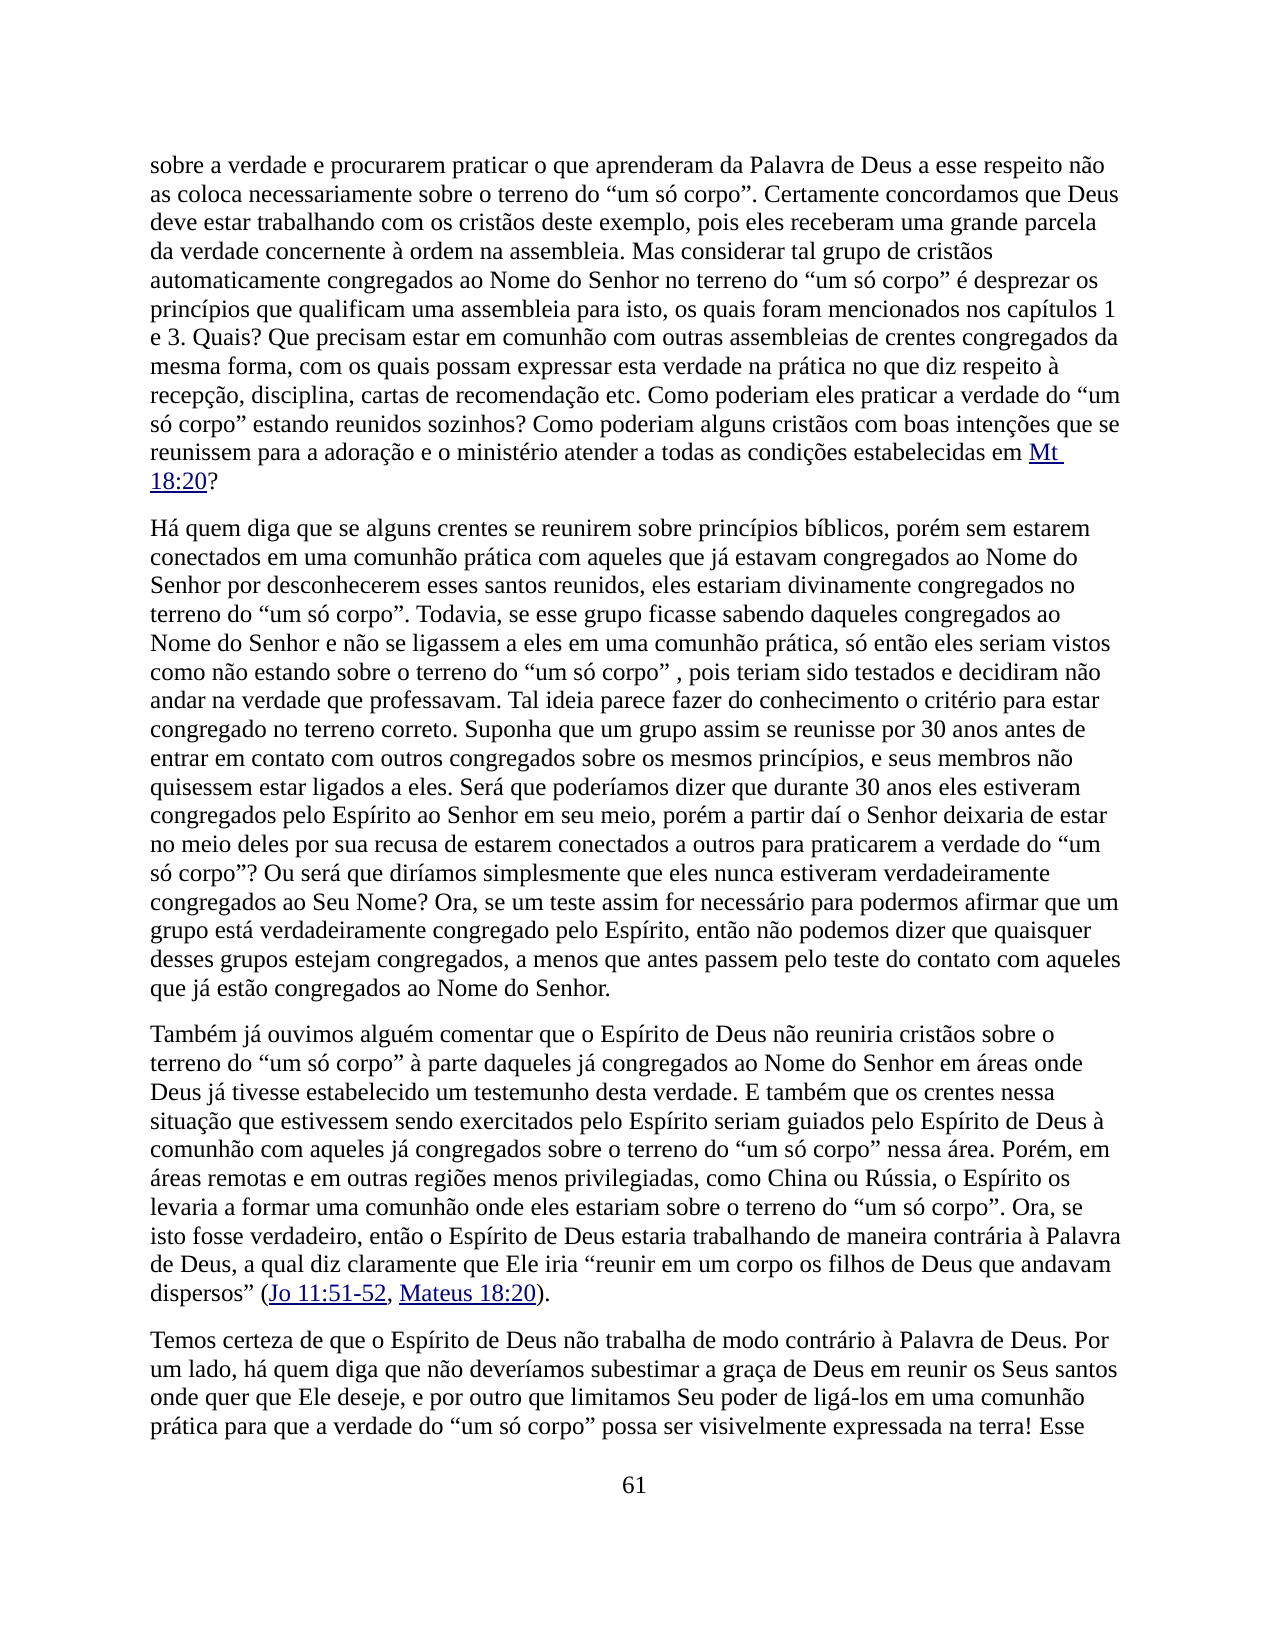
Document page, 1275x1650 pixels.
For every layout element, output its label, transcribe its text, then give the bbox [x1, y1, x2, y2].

text sobre a verdade e procurarem praticar o que aprenderam da Palavra de Deus a esse respeito não as coloca necessariamente sobre o terreno do “um só corpo”. Certamente concordamos que Deus deve estar trabalhando com os cristãos deste exemplo, pois eles receberam uma grande parcela da verdade concernente à ordem na assembleia. Mas considerar tal grupo de cristãos automaticamente congregados ao Nome do Senhor no terreno do “um só corpo” é desprezar os princípios que qualificam uma assembleia para isto, os quais foram mencionados nos capítulos 1 e 3. Quais? Que precisam estar em comunhão com outras assembleias de crentes congregados da mesma forma, com os quais possam expressar esta verdade na prática no que diz respeito à recepção, disciplina, cartas de recomendação etc. Como poderiam eles praticar a verdade do “um só corpo” estando reunidos sozinhos? Como poderiam alguns cristãos com boas intenções que se reunissem para a adoração e o ministério atender a todas as condições estabelecidas em Mt 18:20? [150, 150, 1125, 495]
text Há quem diga que se alguns crentes se reunirem sobre princípios bíblicos, porém sem estarem conectados em uma comunhão prática com aqueles que já estavam congregados ao Nome do Senhor por desconhecerem esses santos reunidos, eles estariam divinamente congregados no terreno do “um só corpo”. Todavia, se esse grupo ficasse sabendo daqueles congregados ao Nome do Senhor e não se ligassem a eles em uma comunhão prática, só então eles seriam vistos como não estando sobre o terreno do “um só corpo” , pois teriam sido testados e decidiram não andar na verdade que professavam. Tal ideia parece fazer do conhecimento o critério para estar congregado no terreno correto. Suponha que um grupo assim se reunisse por 30 anos antes de entrar em contato com outros congregados sobre os mesmos princípios, e seus membros não quisessem estar ligados a eles. Será que poderíamos dizer que durante 30 anos eles estiveram congregados pelo Espírito ao Senhor em seu meio, porém a partir daí o Senhor deixaria de estar no meio deles por sua recusa de estarem conectados a outros para praticarem a verdade do “um só corpo”? Ou será que diríamos simplesmente que eles nunca estiveram verdadeiramente congregados ao Seu Nome? Ora, se um teste assim for necessário para podermos afirmar que um grupo está verdadeiramente congregado pelo Espírito, então não podemos dizer que quaisquer desses grupos estejam congregados, a menos que antes passem pelo teste do contato com aqueles que já estão congregados ao Nome do Senhor. [150, 513, 1125, 1002]
text Também já ouvimos alguém comentar que o Espírito de Deus não reuniria cristãos sobre o terreno do “um só corpo” à parte daqueles já congregados ao Nome do Senhor em áreas onde Deus já tivesse estabelecido um testemunho desta verdade. E também que os crentes nessa situação que estivessem sendo exercitados pelo Espírito seriam guiados pelo Espírito de Deus à comunhão com aqueles já congregados sobre o terreno do “um só corpo” nessa área. Porém, em áreas remotas e em outras regiões menos privilegiadas, como China ou Rússia, o Espírito os levaria a formar uma comunhão onde eles estariam sobre o terreno do “um só corpo”. Ora, se isto fosse verdadeiro, então o Espírito de Deus estaria trabalhando de maneira contrária à Palavra de Deus, a qual diz claramente que Ele iria “reunir em um corpo os filhos de Deus que andavam dispersos” (Jo 11:51-52, Mateus 18:20). [150, 1019, 1125, 1307]
text Temos certeza de que o Espírito de Deus não trabalha de modo contrário à Palavra de Deus. Por um lado, há quem diga que não deveríamos subestimar a graça de Deus em reunir os Seus santos onde quer que Ele deseje, e por outro que limitamos Seu poder de ligá-los em uma comunhão prática para que a verdade do “um só corpo” possa ser visivelmente expressada na terra! Esse [150, 1325, 1125, 1440]
